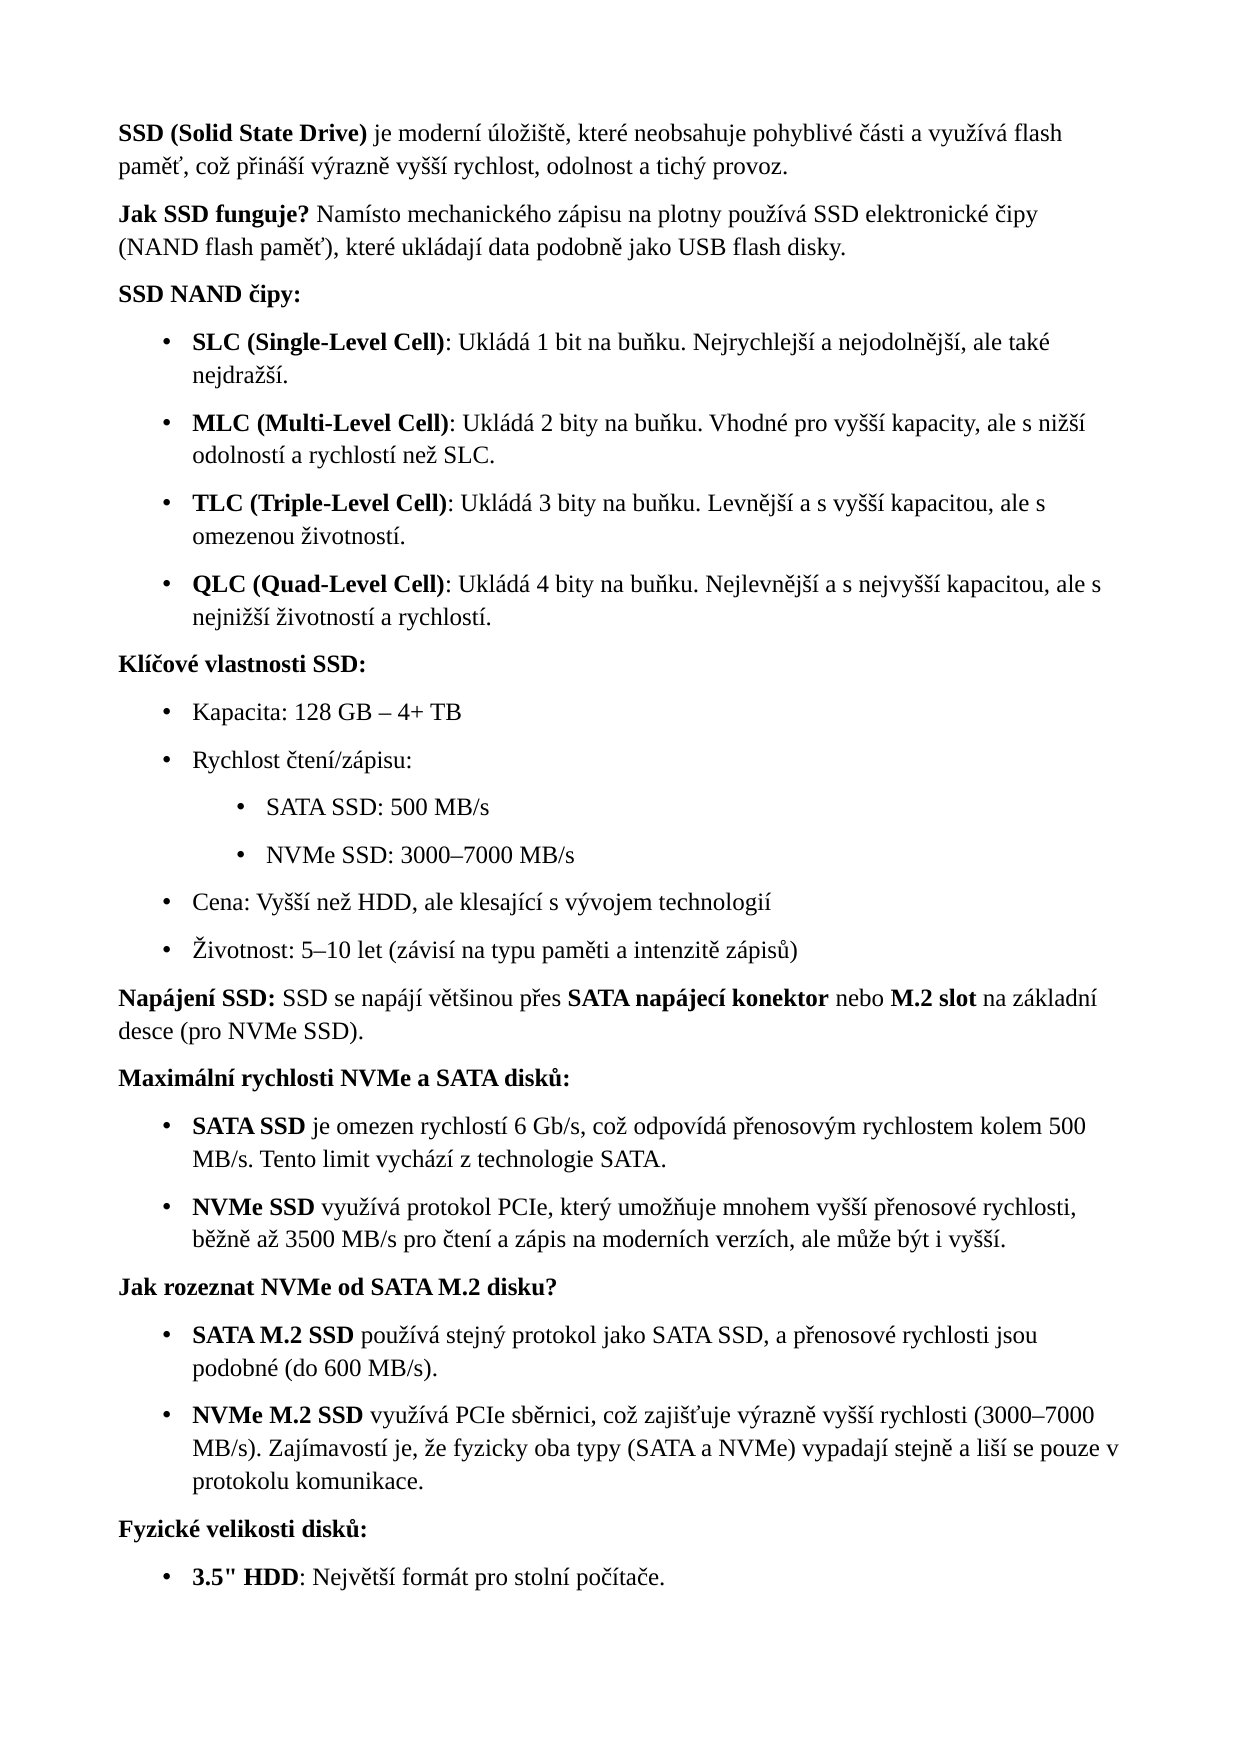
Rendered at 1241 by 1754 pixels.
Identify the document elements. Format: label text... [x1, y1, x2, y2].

list SATA M.2 SSD používá stejný protokol jako SATA SSD, a přenosové rychlosti jsou podobné (do 600 MB/s). [162, 1320, 1122, 1382]
list TLC (Triple-Level Cell): Ukládá 3 bity na buňku. Levnější a s vyšší kapacitou, ale s omezenou životností. [162, 488, 1122, 550]
list Rychlost čtení/zápisu: [162, 745, 1122, 773]
list Životnost: 5–10 let (závisí na typu paměti a intenzitě zápisů) [162, 935, 1122, 964]
list MLC (Multi-Level Cell): Ukládá 2 bity na buňku. Vhodné pro vyšší kapacity, ale s nižší odolností a rychlostí než SLC. [162, 408, 1122, 469]
text Klíčové vlastnosti SSD: [118, 649, 1122, 678]
text Jak rozeznat NVMe od SATA M.2 disku? [118, 1272, 1122, 1301]
text Fyzické velikosti disků: [118, 1514, 1122, 1543]
text Jak SSD funguje? Namísto mechanického zápisu na plotny používá SSD elektronické čipy (NAND flash paměť), které ukládají data podobně jako USB flash disky. [118, 199, 1122, 261]
text SSD NAND čipy: [118, 279, 1122, 308]
list SLC (Single-Level Cell): Ukládá 1 bit na buňku. Nejrychlejší a nejodolnější, ale také nejdražší. [162, 327, 1122, 389]
text SSD (Solid State Drive) je moderní úložiště, které neobsahuje pohyblivé části a využívá flash paměť, což přináší výrazně vyšší rychlost, odolnost a tichý provoz. [118, 118, 1122, 180]
text Napájení SSD: SSD se napájí většinou přes SATA napájecí konektor nebo M.2 slot na základní desce (pro NVMe SSD). [118, 983, 1122, 1044]
list NVMe SSD: 3000–7000 MB/s [236, 840, 1122, 869]
text Maximální rychlosti NVMe a SATA disků: [118, 1063, 1122, 1092]
list NVMe SSD využívá protokol PCIe, který umožňuje mnohem vyšší přenosové rychlosti, běžně až 3500 MB/s pro čtení a zápis na moderních verzích, ale může být i vyšší. [162, 1192, 1122, 1253]
list SATA SSD je omezen rychlostí 6 Gb/s, což odpovídá přenosovým rychlostem kolem 500 MB/s. Tento limit vychází z technologie SATA. [162, 1111, 1122, 1173]
list SATA SSD: 500 MB/s [236, 792, 1122, 821]
list NVMe M.2 SSD využívá PCIe sběrnici, což zajišťuje výrazně vyšší rychlosti (3000–7000 MB/s). Zajímavostí je, že fyzicky oba typy (SATA a NVMe) vypadají stejně a liší se pouze v protokolu komunikace. [162, 1400, 1122, 1495]
list Cena: Vyšší než HDD, ale klesající s vývojem technologií [162, 887, 1122, 916]
list Kapacita: 128 GB – 4+ TB [162, 697, 1122, 726]
list 3.5" HDD: Největší formát pro stolní počítače. [162, 1562, 1122, 1590]
list QLC (Quad-Level Cell): Ukládá 4 bity na buňku. Nejlevnější a s nejvyšší kapacitou, ale s nejnižší životností a rychlostí. [162, 569, 1122, 631]
